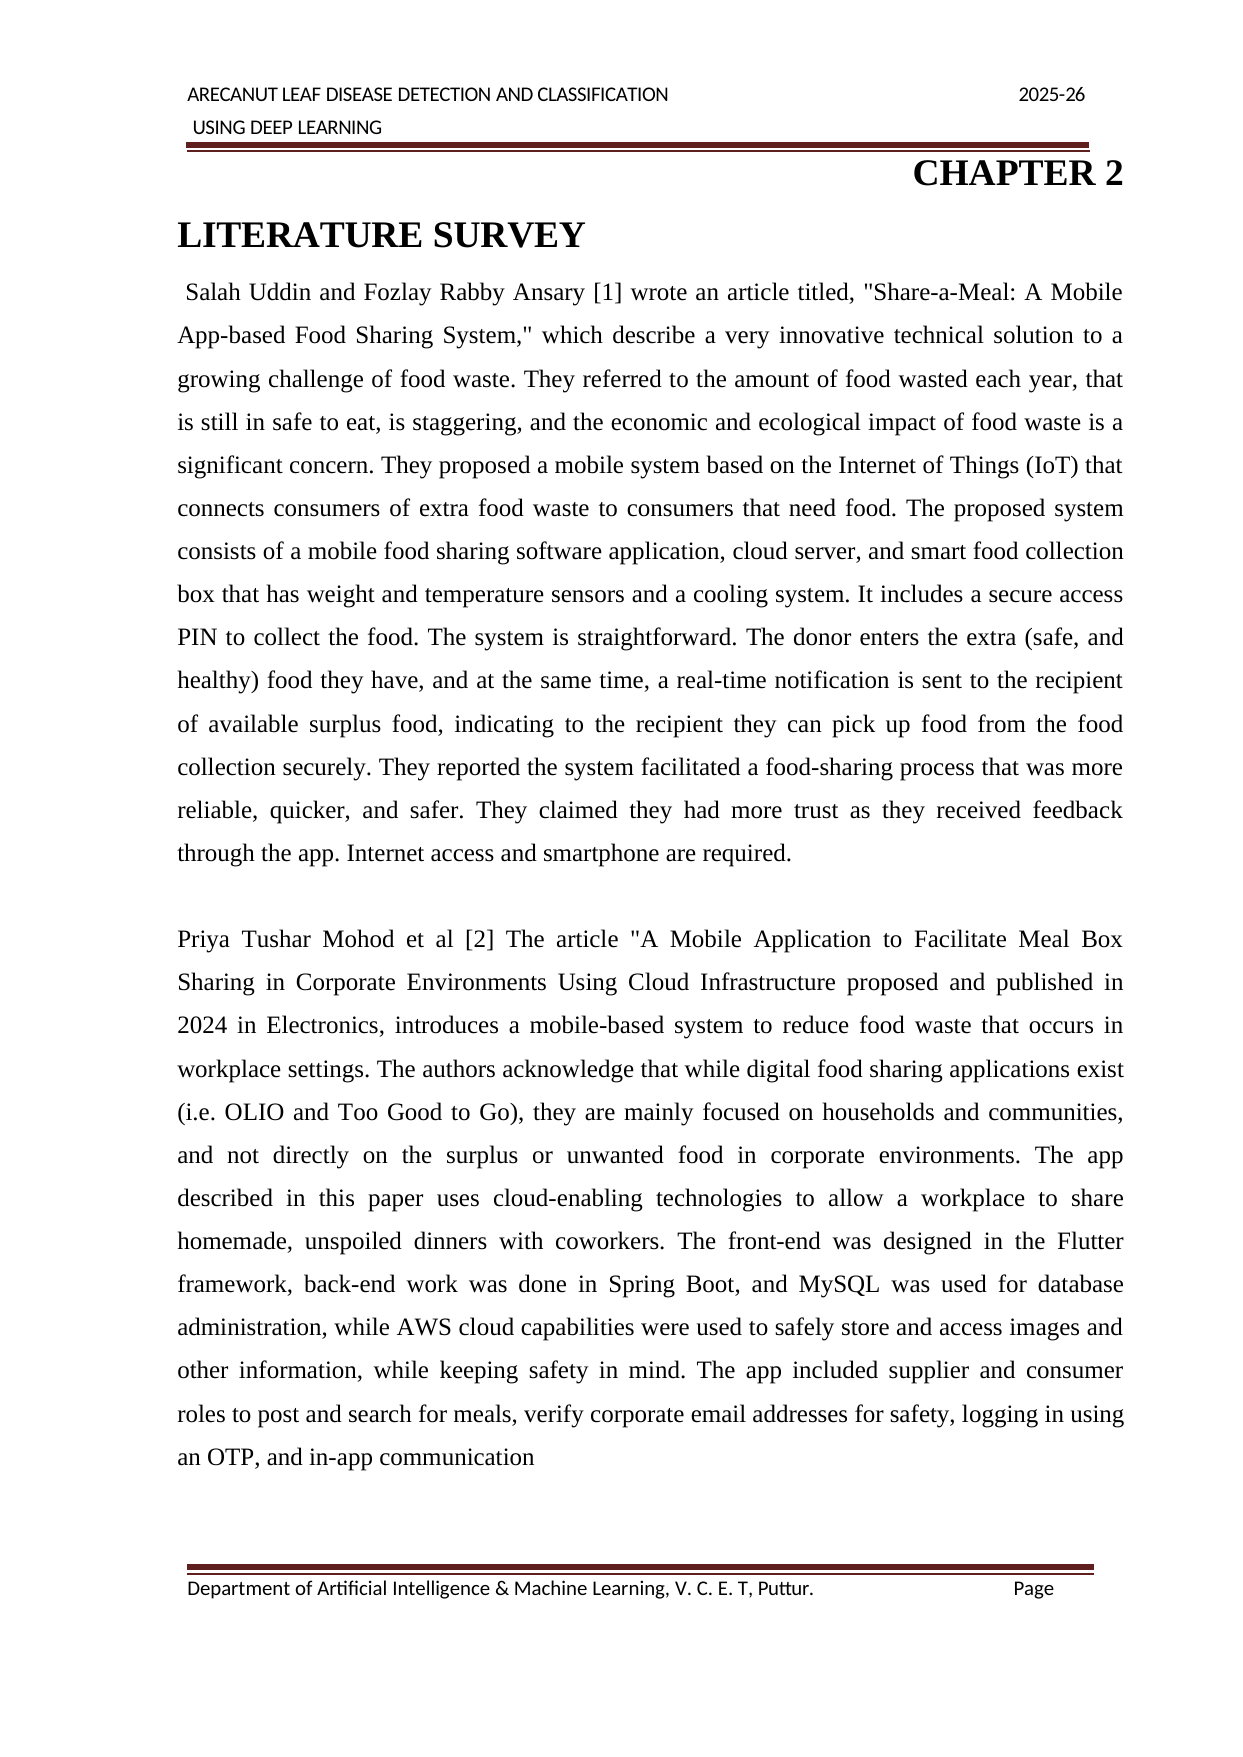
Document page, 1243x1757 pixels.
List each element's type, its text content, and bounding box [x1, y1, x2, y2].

subtitle LITERATURE SURVEY [177, 213, 1121, 256]
text Salah Uddin and Fozlay Rabby Ansary [1] wrote an article titled, "Share-a-Meal: A Mobile App-based Food Sharing System," which describe a very innovative technical solution to a growing challenge of food waste. They referred to the amount of food wasted each year, that is still in safe to eat, is staggering, and the economic and ecological impact of food waste is a significant concern. They proposed a mobile system based on the Internet of Things (IoT) that connects consumers of extra food waste to consumers that need food. The proposed system consists of a mobile food sharing software application, cloud server, and smart food collection box that has weight and temperature sensors and a cooling system. It includes a secure access PIN to collect the food. The system is straightforward. The donor enters the extra (safe, and healthy) food they have, and at the same time, a real-time notification is sent to the recipient of available surplus food, indicating to the recipient they can pick up food from the food collection securely. They reported the system facilitated a food-sharing process that was more reliable, quicker, and safer. They claimed they had more trust as they received feedback through the app. Internet access and smartphone are required. [177, 277, 1125, 867]
subtitle CHAPTER 2 [177, 150, 1125, 193]
text Priya Tushar Mohod et al [2] The article "A Mobile Application to Facilitate Meal Box Sharing in Corporate Environments Using Cloud Infrastructure proposed and published in 2024 in Electronics, introduces a mobile-based system to reduce food waste that occurs in workplace settings. The authors acknowledge that while digital food sharing applications exist (i.e. OLIO and Too Good to Go), they are mainly focused on households and communities, and not directly on the surplus or unwanted food in corporate environments. The app described in this paper uses cloud-enabling technologies to allow a workplace to share homemade, unspoiled dinners with coworkers. The front-end was designed in the Flutter framework, back-end work was done in Spring Boot, and MySQL was used for database administration, while AWS cloud capabilities were used to safely store and access images and other information, while keeping safety in mind. The app included supplier and consumer roles to post and search for meals, verify corporate email addresses for safety, logging in using an OTP, and in-app communication [177, 924, 1125, 1471]
